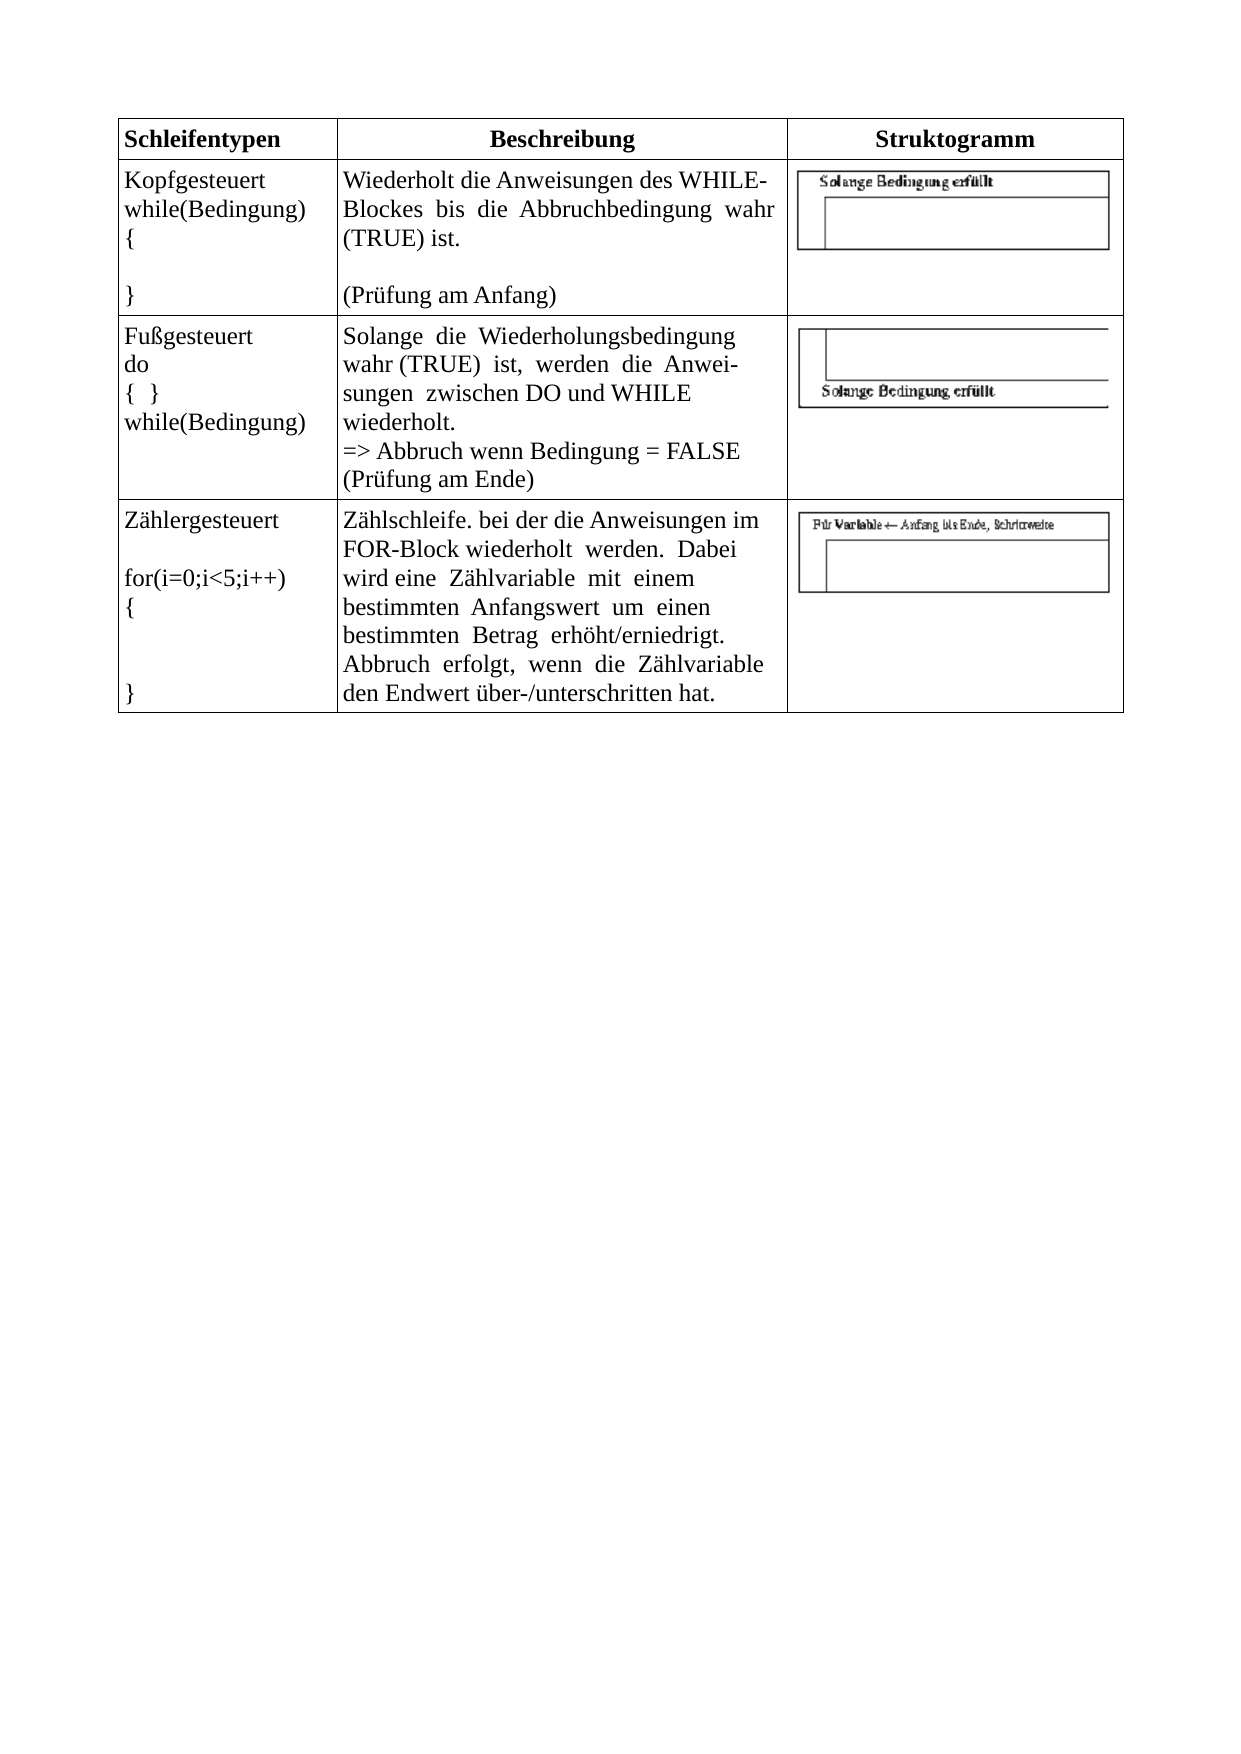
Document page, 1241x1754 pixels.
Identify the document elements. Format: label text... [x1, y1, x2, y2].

table_cell Kopfgesteuert while(Bedingung) { } [119, 160, 337, 314]
table_cell Zählergesteuert for(i=0;i<5;i++) { } [119, 500, 337, 712]
table_cell [788, 500, 1123, 712]
table_header Beschreibung [338, 119, 787, 159]
table_header Schleifentypen [119, 119, 337, 159]
table_cell [788, 160, 1123, 314]
table_header Struktogramm [788, 119, 1123, 159]
table_cell Solange die Wiederholungsbedingung wahr (TRUE) ist, werden die Anwei- sungen zwischen DO und WHILE wiederholt. => Abbruch wenn Bedingung = FALSE (Prüfung am Ende) [338, 316, 787, 499]
table_cell Zählschleife. bei der die Anweisungen im FOR-Block wiederholt werden. Dabei wird eine Zählvariable mit einem bestimmten Anfangswert um einen bestimmten Betrag erhöht/erniedrigt. Abbruch erfolgt, wenn die Zählvariable den Endwert über-/unterschritten hat. [338, 500, 787, 712]
table_cell Fußgesteuert do { } while(Bedingung) [119, 316, 337, 499]
table_cell Wiederholt die Anweisungen des WHILE-Blockes bis die Abbruchbedingung wahr (TRUE) ist. (Prüfung am Anfang) [338, 160, 787, 314]
table_cell [788, 316, 1123, 499]
